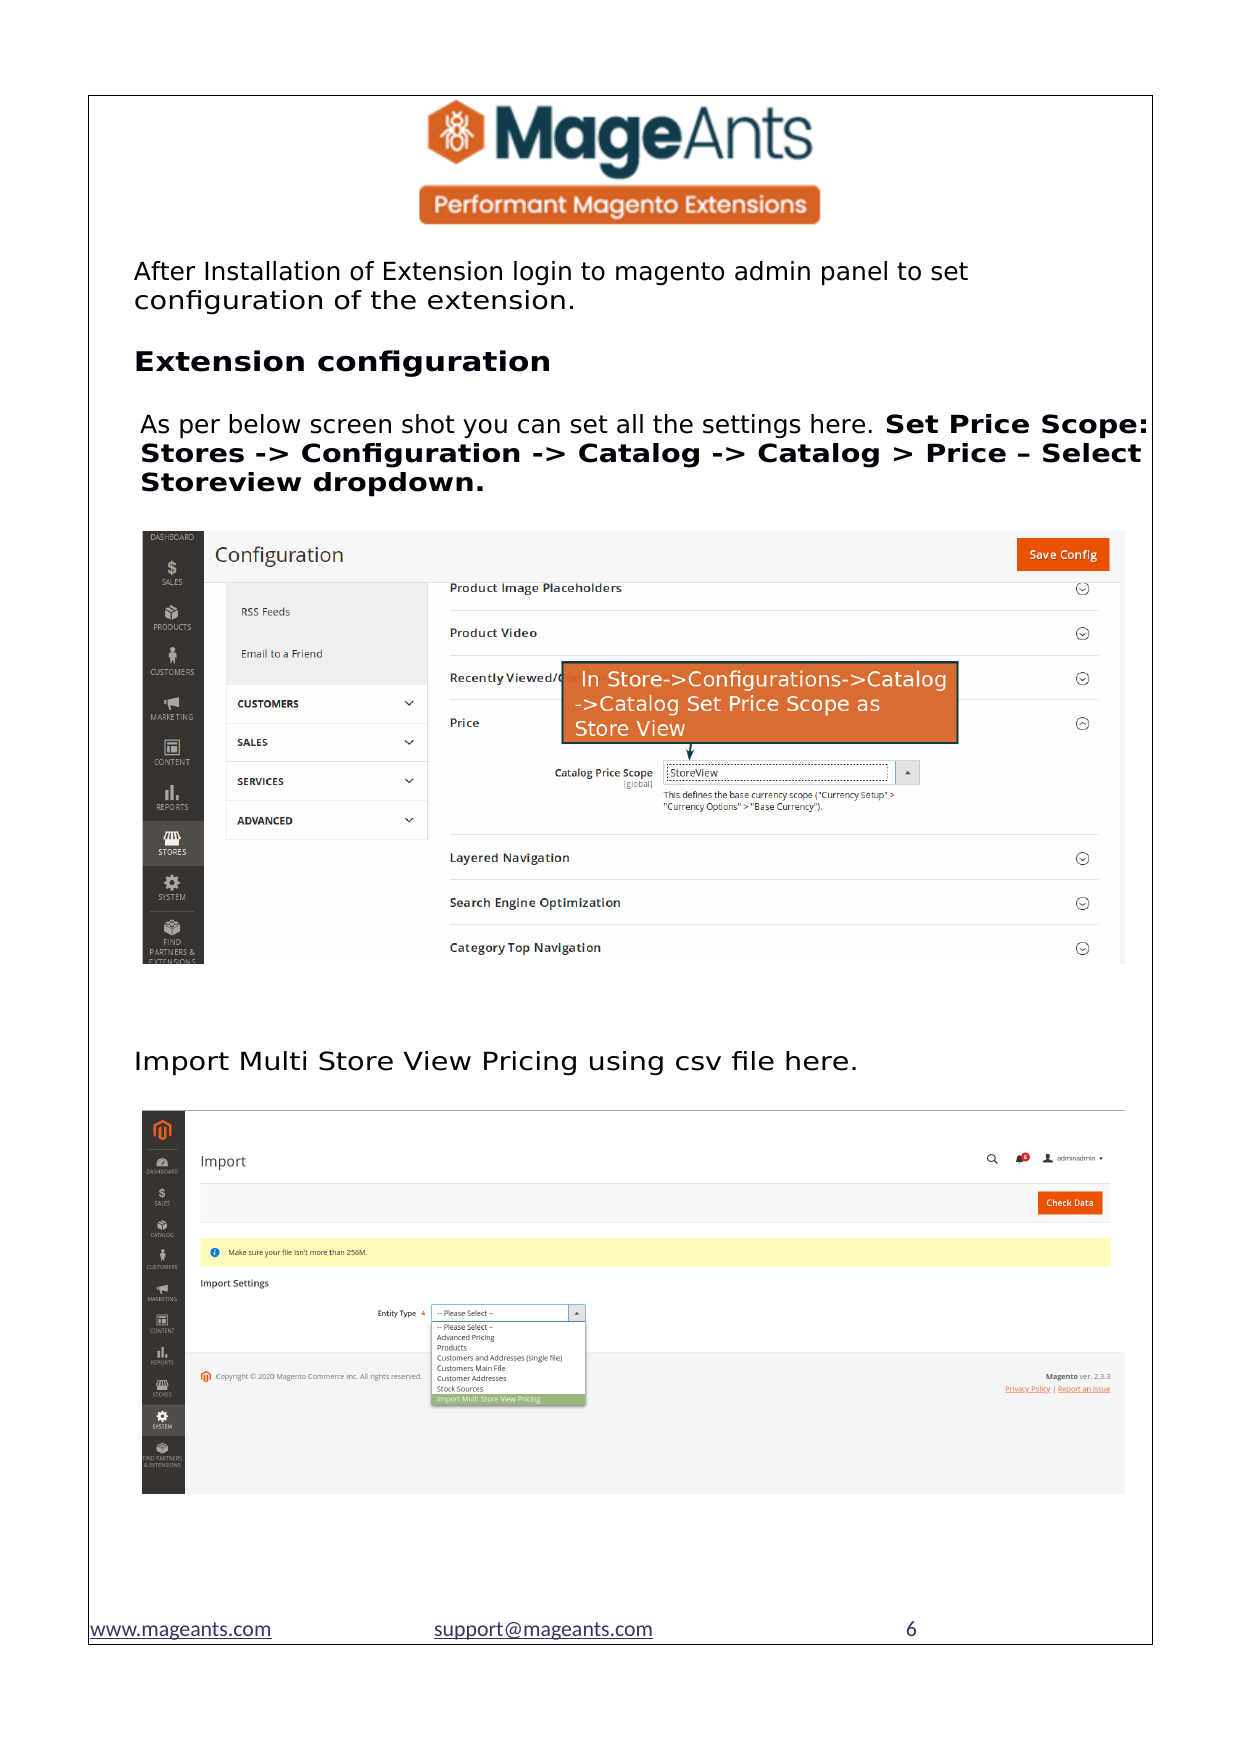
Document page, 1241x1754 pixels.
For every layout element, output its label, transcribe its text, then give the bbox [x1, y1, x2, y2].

text As per below screen shot you can set all the settings here. Set Price Scope: [90, 410, 1150, 439]
text After Installation of Extension login to magento admin panel to set configuration of the extension. [134, 257, 1150, 315]
picture [142, 1110, 1125, 1494]
text Stores -> Configuration -> Catalog -> Catalog > Price – Select [90, 439, 1150, 468]
text Storeview dropdown. [90, 468, 1150, 497]
text Extension configuration [134, 347, 1150, 378]
text Import Multi Store View Pricing using csv file here. [134, 1047, 1150, 1076]
picture [142, 531, 1125, 964]
picture [415, 97, 825, 226]
